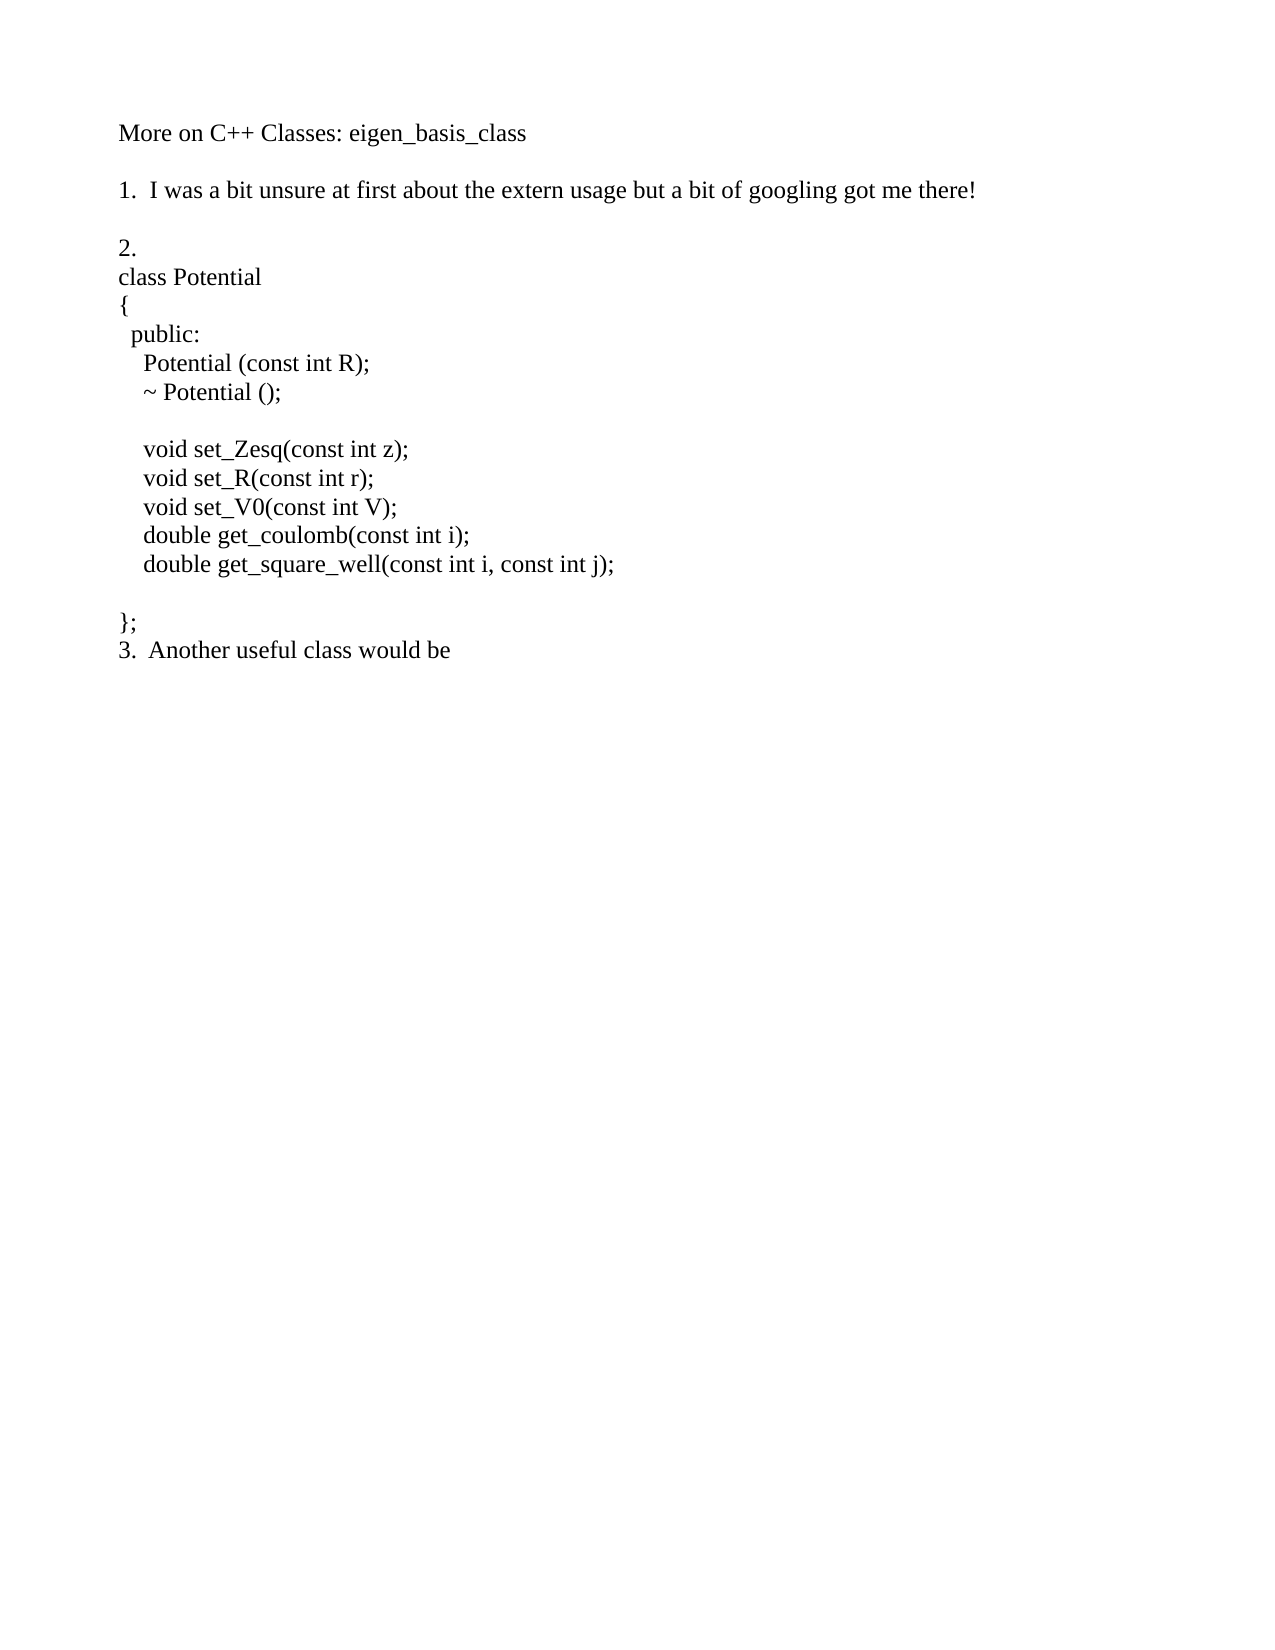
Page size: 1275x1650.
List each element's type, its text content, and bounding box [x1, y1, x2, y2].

text void set_Zesq(const int z); void set_R(const int r); [118, 406, 1157, 492]
text 2. [118, 233, 1157, 262]
text class Potential { public: Potential (const int R); ~ Potential (); [118, 262, 1157, 406]
text 1. I was a bit unsure at first about the extern usage but a bit of googling got me there! [118, 176, 1157, 204]
text More on C++ Classes: eigen_basis_class [118, 118, 1157, 147]
text 3. Another useful class would be [118, 636, 1157, 664]
text void set_V0(const int V); [118, 492, 1157, 521]
text double get_coulomb(const int i); double get_square_well(const int i, const int j); }; [118, 521, 1157, 636]
